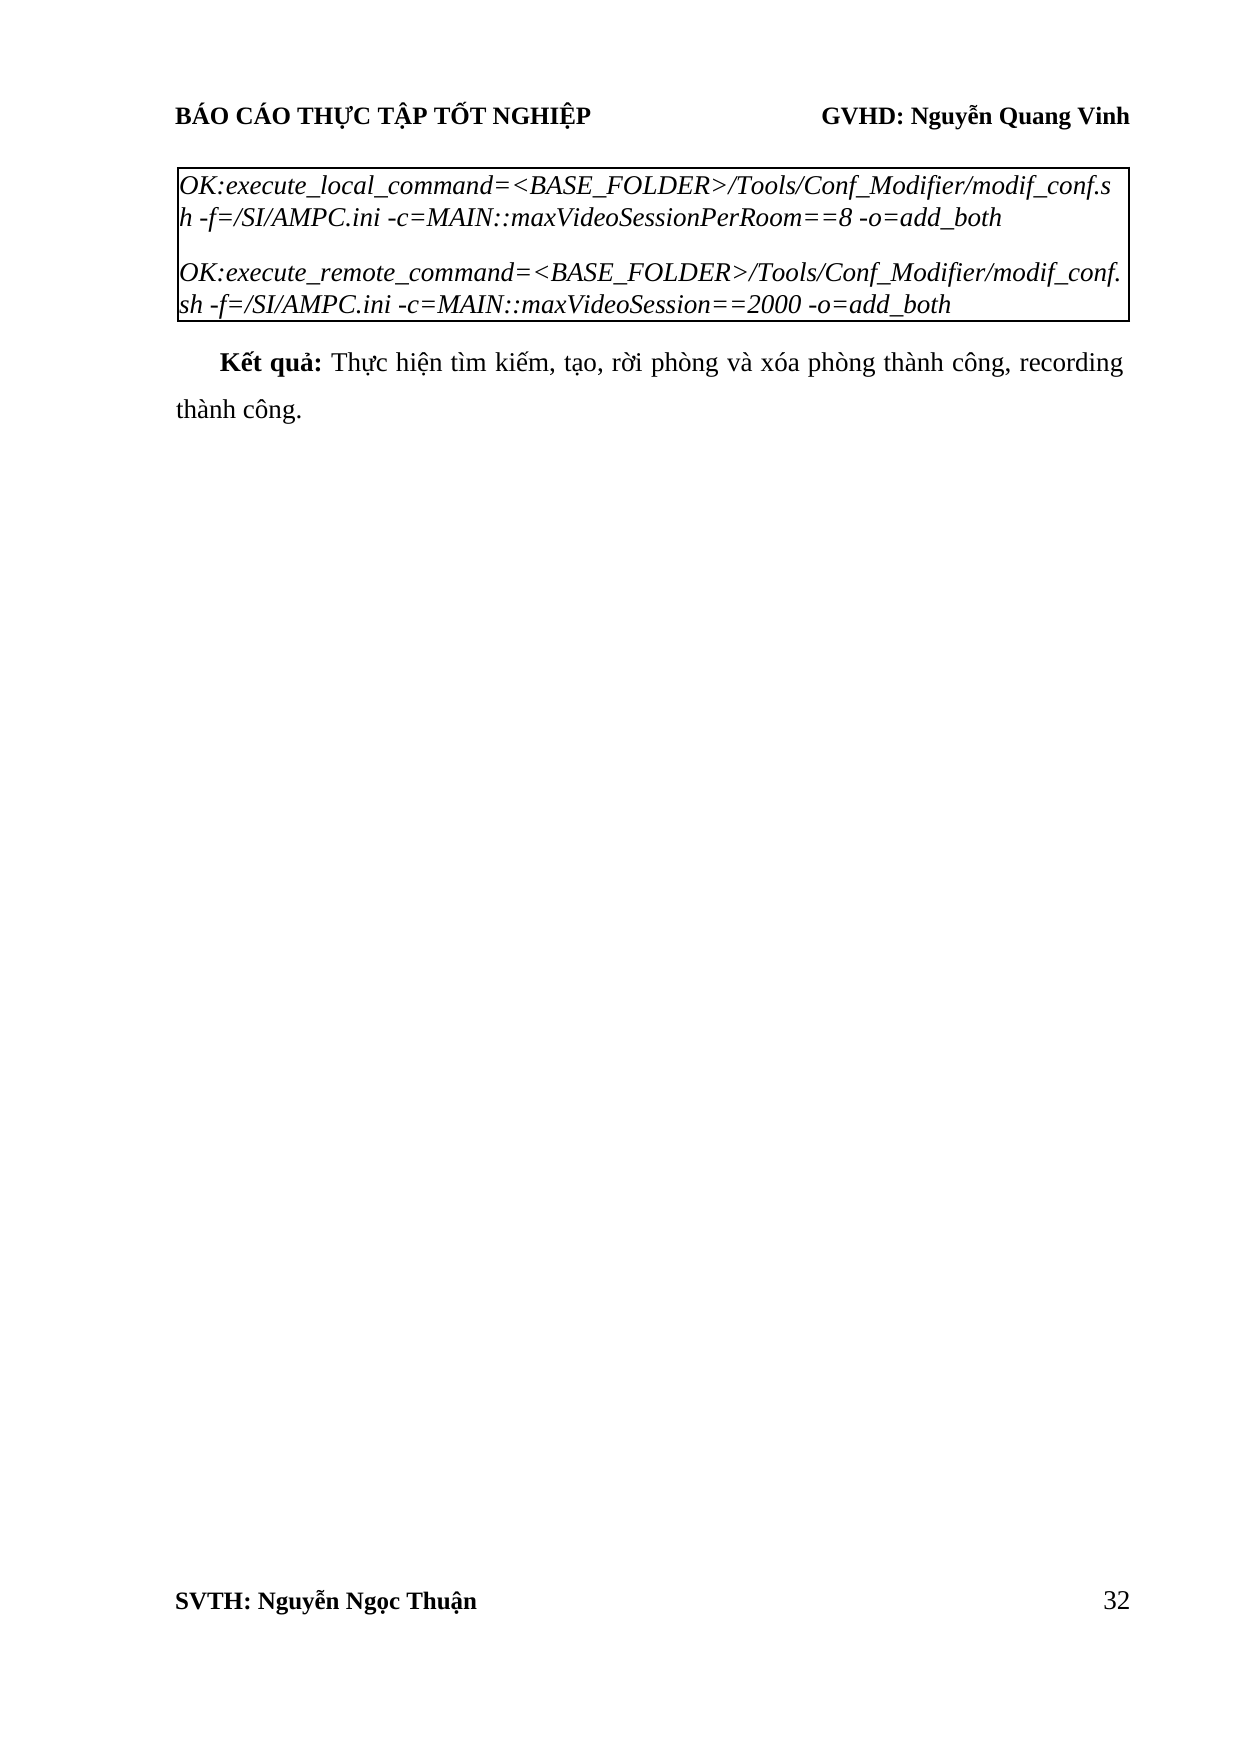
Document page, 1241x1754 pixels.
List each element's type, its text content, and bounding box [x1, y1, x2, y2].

text OK:execute_local_command=<BASE_FOLDER>/Tools/Conf_Modifier/modif_conf.s h -f=/SI/AMPC.ini -c=MAIN::maxVideoSessionPerRoom==8 -o=add_both [179, 169, 1128, 232]
text Kết quả: Thực hiện tìm kiếm, tạo, rời phòng và xóa phòng thành công, recording thành công. [176, 346, 1124, 424]
text OK:execute_remote_command=<BASE_FOLDER>/Tools/Conf_Modifier/modif_conf. sh -f=/SI/AMPC.ini -c=MAIN::maxVideoSession==2000 -o=add_both [179, 254, 1128, 320]
